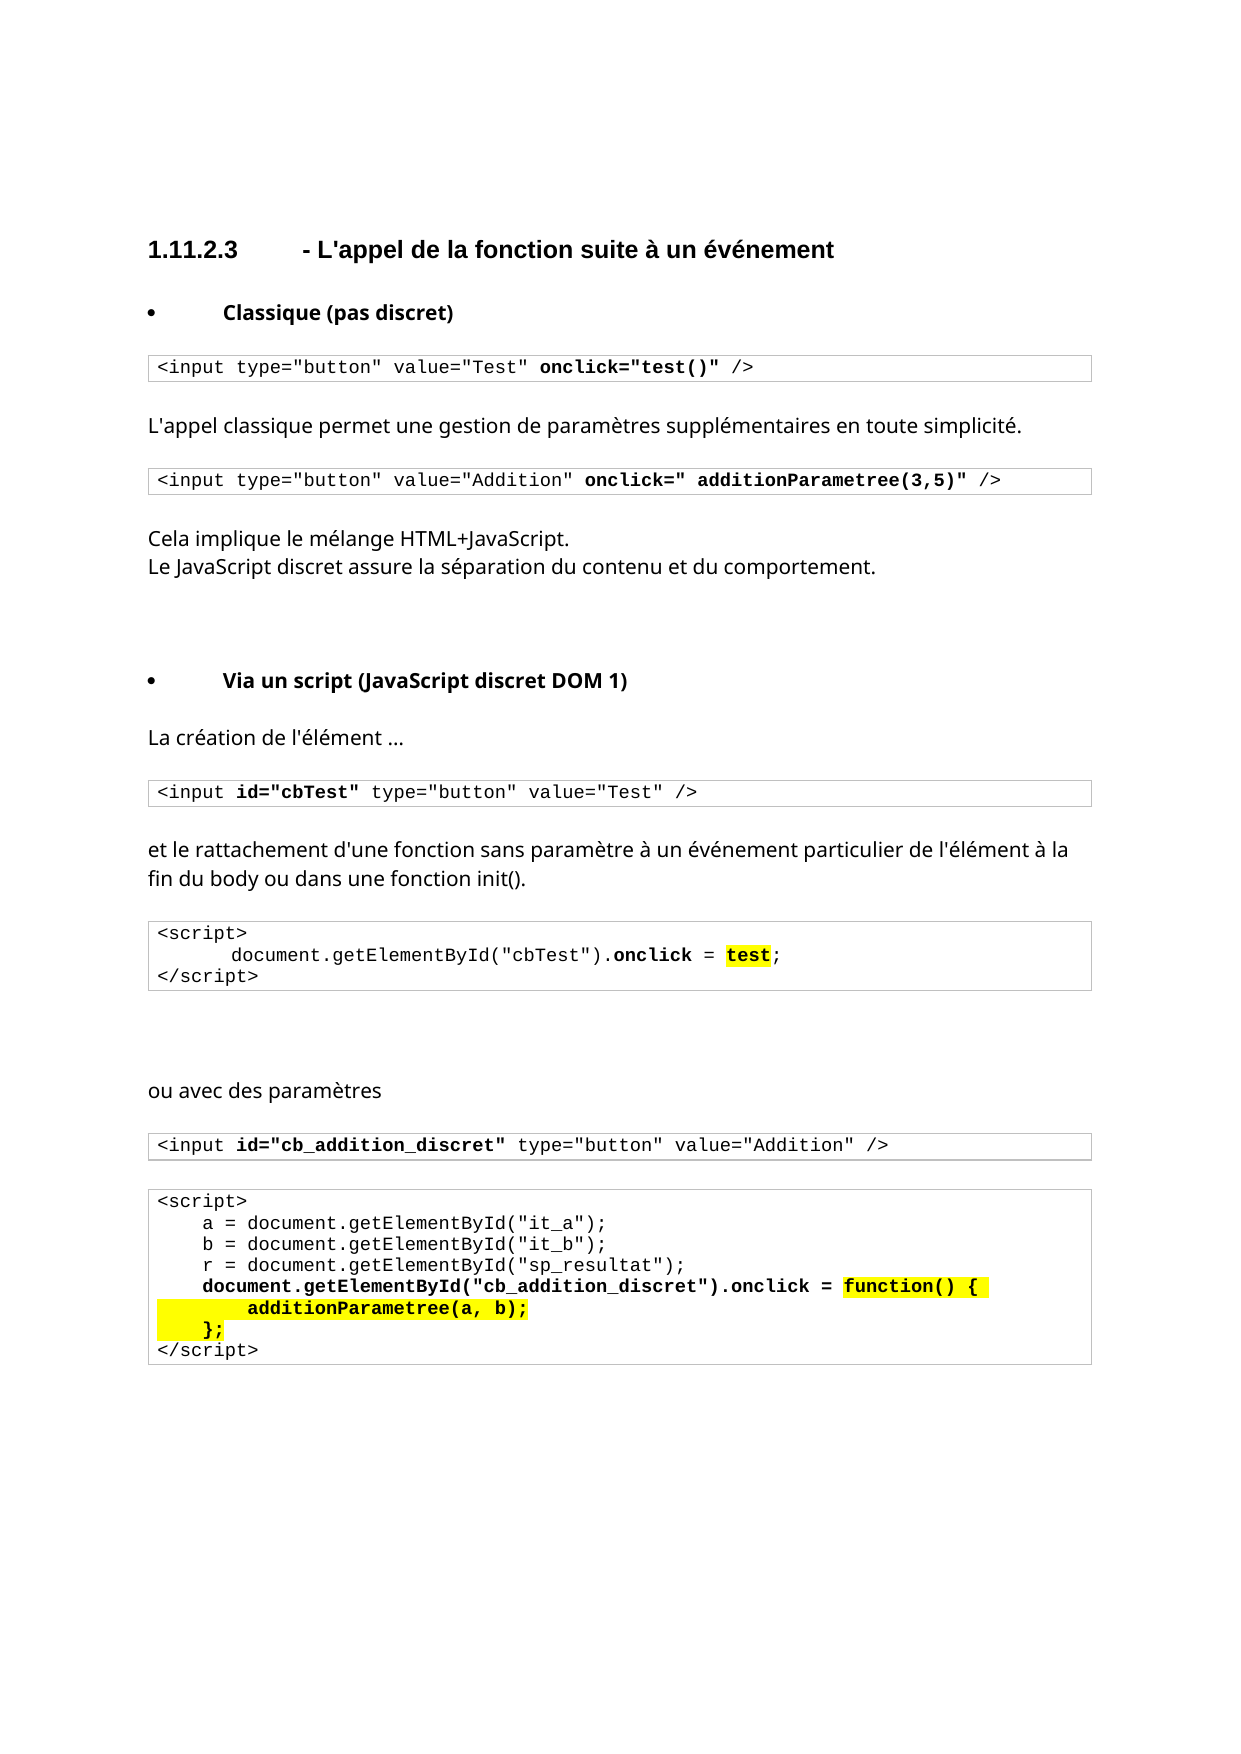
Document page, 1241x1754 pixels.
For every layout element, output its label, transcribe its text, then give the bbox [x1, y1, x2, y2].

text r = document.getElementById("sp_resultat"); [149, 1253, 1091, 1274]
text Le JavaScript discret assure la séparation du contenu et du comportement. [148, 552, 1092, 581]
subtitle - L'appel de la fonction suite à un événement [148, 235, 1092, 263]
text <script> [149, 922, 1091, 942]
text <input id="cbTest" type="button" value="Test" /> [149, 781, 1091, 806]
text <input id="cb_addition_discret" type="button" value="Addition" /> [149, 1134, 1091, 1159]
text <input type="button" value="Addition" onclick=" additionParametree(3,5)" /> [149, 469, 1091, 494]
list Classique (pas discret) [148, 298, 1092, 327]
text <input type="button" value="Test" onclick="test()" /> [149, 356, 1091, 381]
text a = document.getElementById("it_a"); [149, 1210, 1091, 1232]
text ou avec des paramètres [148, 1076, 1092, 1105]
text document.getElementById("cb_addition_discret").onclick = function() { [149, 1274, 1091, 1295]
text additionParametree(a, b); [149, 1295, 1091, 1317]
text La création de l'élément … [148, 723, 1092, 751]
text <script> [149, 1190, 1091, 1210]
text </script> [149, 963, 1091, 990]
text </script> [149, 1338, 1091, 1364]
text Cela implique le mélange HTML+JavaScript. [148, 524, 1092, 552]
text document.getElementById("cbTest").onclick = test; [149, 942, 1091, 963]
list Via un script (JavaScript discret DOM 1) [148, 666, 1092, 694]
text L'appel classique permet une gestion de paramètres supplémentaires en toute simplicité. [148, 411, 1092, 439]
text }; [149, 1317, 1091, 1338]
text et le rattachement d'une fonction sans paramètre à un événement particulier de l'élément à la fin du body ou dans une fonction init(). [148, 836, 1092, 892]
text b = document.getElementById("it_b"); [149, 1232, 1091, 1253]
